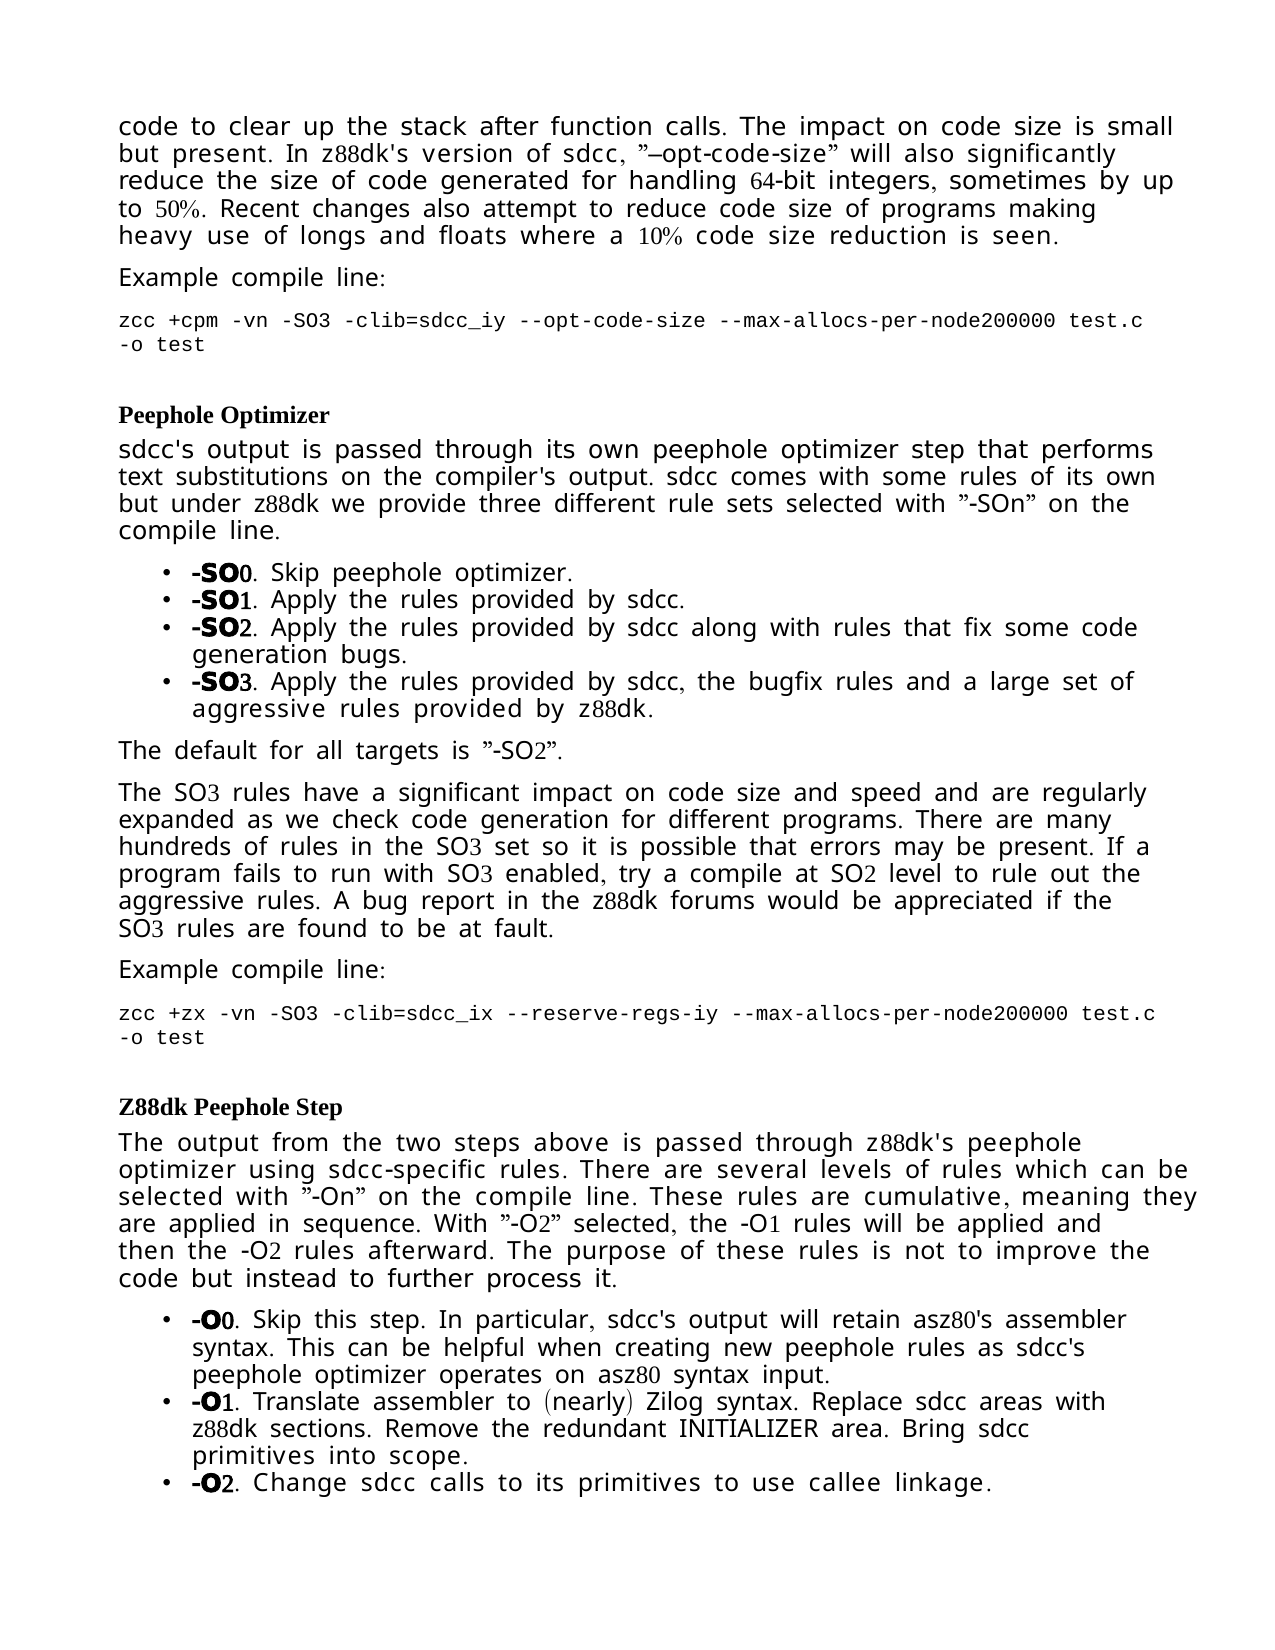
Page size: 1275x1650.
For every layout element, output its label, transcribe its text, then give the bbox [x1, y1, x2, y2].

subtitle Peephole Optimizer [118, 400, 1157, 428]
list -SO1. Apply the rules provided by sdcc. [162, 591, 1157, 614]
list -O1. Translate assembler to (nearly) Zilog syntax. Replace sdcc areas with z88dk sections. Remove the redundant INITIALIZER area. Bring sdcc primitives into scope. [162, 1393, 1157, 1470]
text Example compile line: [118, 961, 1157, 984]
text sdcc's output is passed through its own peephole optimizer step that performs text substitutions on the compiler's output. sdcc comes with some rules of its own but under z88dk we provide three different rule sets selected with ”-SOn” on the compile line. [118, 441, 1157, 545]
text zcc +cpm -vn -SO3 -clib=sdcc_iy --opt-code-size --max-allocs-per-node200000 test.c -o test [118, 310, 1157, 358]
text zcc +zx -vn -SO3 -clib=sdcc_ix --reserve-regs-iy --max-allocs-per-node200000 test.c -o test [118, 1003, 1157, 1051]
text Another flag ”–opt-code-size” is intended to indicate to sdcc that small code is preferred. In the unpatched version of sdcc, this currently has little effect except to use a subroutine to set up stack frames inside functions and to prefer small code to clear up the stack after function calls. The impact on code size is small but present. In z88dk's version of sdcc, ”–opt-code-size” will also significantly reduce the size of code generated for handling 64-bit integers, sometimes by up to 50%. Recent changes also attempt to reduce code size of programs making heavy use of longs and floats where a 10% code size reduction is seen. [118, 118, 1157, 249]
subtitle Z88dk Peephole Step [118, 1092, 1157, 1121]
text The output from the two steps above is passed through z88dk's peephole optimizer using sdcc-specific rules. There are several levels of rules which can be selected with ”-On” on the compile line. These rules are cumulative, meaning they are applied in sequence. With ”-O2” selected, the -O1 rules will be applied and then the -O2 rules afterward. The purpose of these rules is not to improve the code but instead to further process it. [118, 1134, 1157, 1292]
list -SO0. Skip peephole optimizer. [162, 564, 1157, 587]
text The default for all targets is ”-SO2”. [118, 742, 1157, 765]
list -SO3. Apply the rules provided by sdcc, the bugfix rules and a large set of aggressive rules provided by z88dk. [162, 673, 1157, 723]
text The SO3 rules have a significant impact on code size and speed and are regularly expanded as we check code generation for different programs. There are many hundreds of rules in the SO3 set so it is possible that errors may be present. If a program fails to run with SO3 enabled, try a compile at SO2 level to rule out the aggressive rules. A bug report in the z88dk forums would be appreciated if the SO3 rules are found to be at fault. [118, 784, 1157, 942]
list -SO2. Apply the rules provided by sdcc along with rules that fix some code generation bugs. [162, 619, 1157, 668]
text Example compile line: [118, 269, 1157, 291]
list -O0. Skip this step. In particular, sdcc's output will retain asz80's assembler syntax. This can be helpful when creating new peephole rules as sdcc's peephole optimizer operates on asz80 syntax input. [162, 1311, 1157, 1388]
list -O2. Change sdcc calls to its primitives to use callee linkage. [162, 1474, 1157, 1497]
